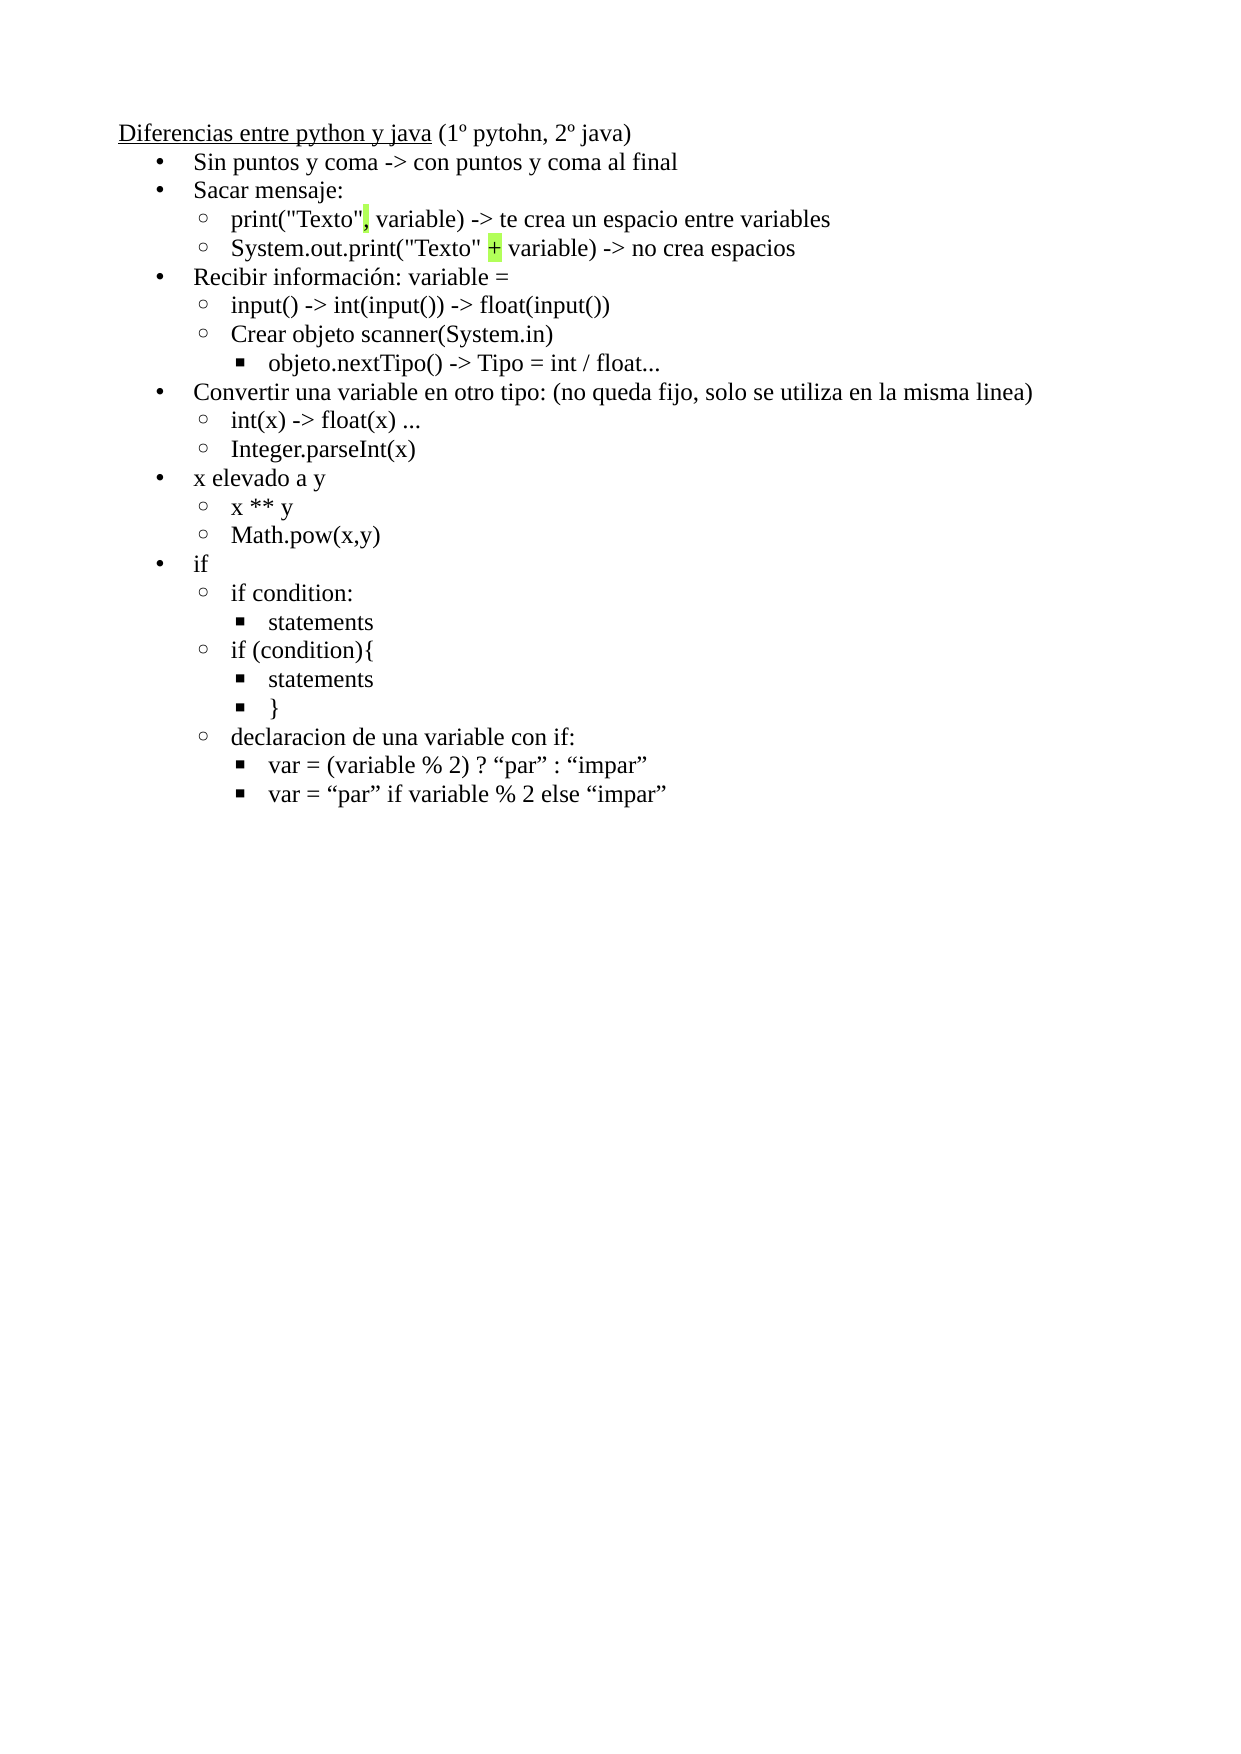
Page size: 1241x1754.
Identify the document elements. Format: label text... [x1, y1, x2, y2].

list objeto.nextTipo() -> Tipo = int / float... [231, 348, 1122, 377]
list statements [231, 664, 1122, 693]
list } [231, 693, 1122, 722]
list Recibir información: variable = [156, 262, 1122, 291]
list Convertir una variable en otro tipo: (no queda fijo, solo se utiliza en la misma linea) [156, 377, 1122, 406]
list statements [231, 607, 1122, 636]
list x ** y [193, 492, 1122, 521]
list Sin puntos y coma -> con puntos y coma al final [156, 147, 1122, 176]
list if [156, 549, 1122, 578]
list int(x) -> float(x) ... [193, 406, 1122, 434]
list Integer.parseInt(x) [193, 434, 1122, 463]
list var = “par” if variable % 2 else “impar” [231, 779, 1122, 808]
list if (condition){ [193, 636, 1122, 664]
text Diferencias entre python y java (1º pytohn, 2º java) [118, 118, 1122, 147]
list input() -> int(input()) -> float(input()) [193, 291, 1122, 319]
list declaracion de una variable con if: [193, 722, 1122, 751]
list var = (variable % 2) ? “par” : “impar” [231, 751, 1122, 779]
list x elevado a y [156, 463, 1122, 492]
list Sacar mensaje: [156, 176, 1122, 204]
list print("Texto", variable) -> te crea un espacio entre variables [193, 204, 1122, 233]
list Crear objeto scanner(System.in) [193, 319, 1122, 348]
list System.out.print("Texto" + variable) -> no crea espacios [193, 233, 1122, 262]
list Math.pow(x,y) [193, 521, 1122, 549]
list if condition: [193, 578, 1122, 607]
